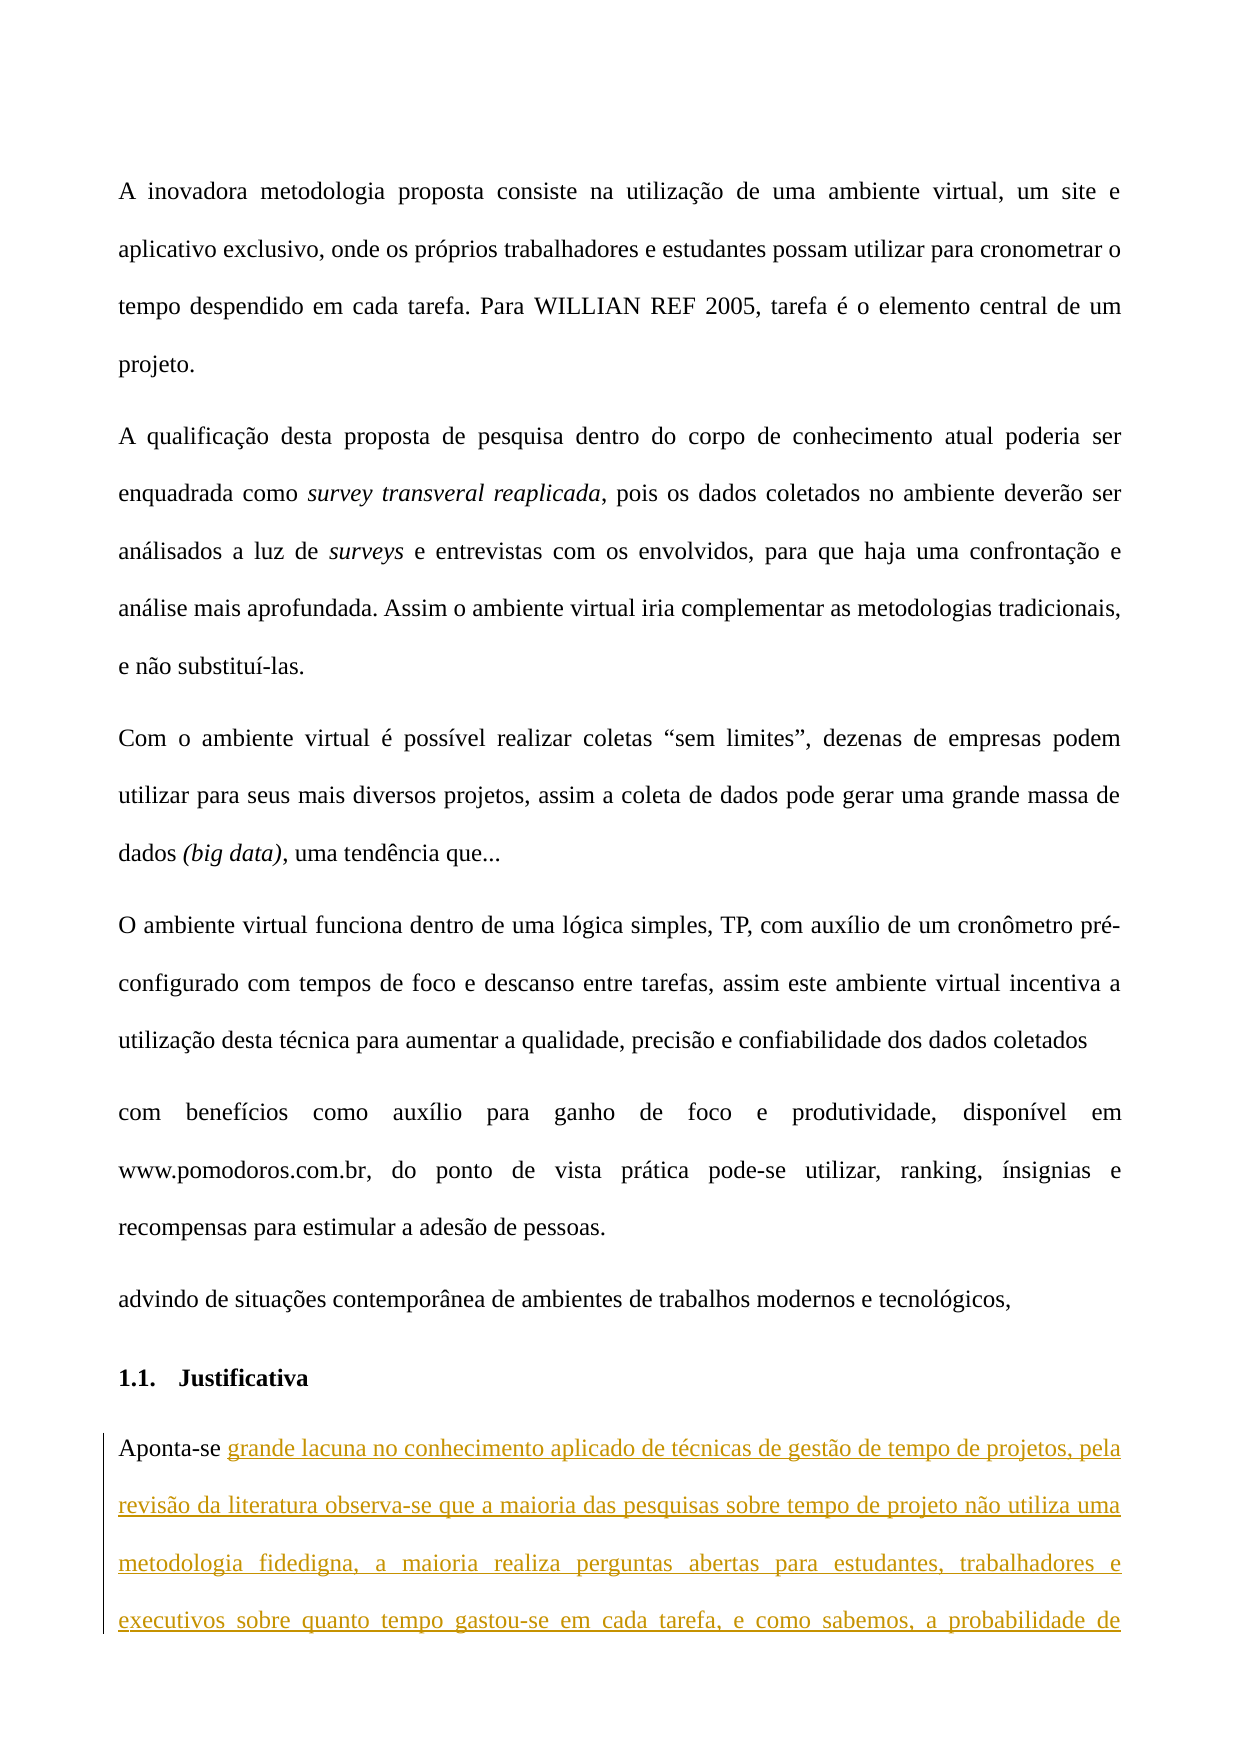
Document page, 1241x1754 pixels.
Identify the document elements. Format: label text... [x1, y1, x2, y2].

subtitle Justificativa [118, 1363, 1122, 1391]
text Com o ambiente virtual é possível realizar coletas “sem limites”, dezenas de empresas podem utilizar para seus mais diversos projetos, assim a coleta de dados pode gerar uma grande massa de dados (big data), uma tendência que... [118, 723, 1122, 867]
text advindo de situações contemporânea de ambientes de trabalhos modernos e tecnológicos, [118, 1284, 1122, 1313]
text O ambiente virtual funciona dentro de uma lógica simples, TP, com auxílio de um cronômetro pré-configurado com tempos de foco e descanso entre tarefas, assim este ambiente virtual incentiva a utilização desta técnica para aumentar a qualidade, precisão e confiabilidade dos dados coletados [118, 910, 1122, 1054]
text A qualificação desta proposta de pesquisa dentro do corpo de conhecimento atual poderia ser enquadrada como survey transveral reaplicada, pois os dados coletados no ambiente deverão ser análisados a luz de surveys e entrevistas com os envolvidos, para que haja uma confrontação e análise mais aprofundada. Assim o ambiente virtual iria complementar as metodologias tradicionais, e não substituí-las. [118, 421, 1122, 680]
text Aponta-se grande lacuna no conhecimento aplicado de técnicas de gestão de tempo de projetos, pela revisão da literatura observa-se que a maioria das pesquisas sobre tempo de projeto não utiliza uma metodologia fidedigna, a maioria realiza perguntas abertas para estudantes, trabalhadores e [118, 1433, 1122, 1573]
text A inovadora metodologia proposta consiste na utilização de uma ambiente virtual, um site e aplicativo exclusivo, onde os próprios trabalhadores e estudantes possam utilizar para cronometrar o tempo despendido em cada tarefa. Para WILLIAN REF 2005, tarefa é o elemento central de um projeto. [118, 176, 1122, 378]
text executivos sobre quanto tempo gastou-se em cada tarefa, e como sabemos, a probabilidade de [118, 1574, 1122, 1634]
text com benefícios como auxílio para ganho de foco e produtividade, disponível em www.pomodoros.com.br, do ponto de vista prática pode-se utilizar, ranking, ínsignias e recompensas para estimular a adesão de pessoas. [118, 1097, 1122, 1241]
